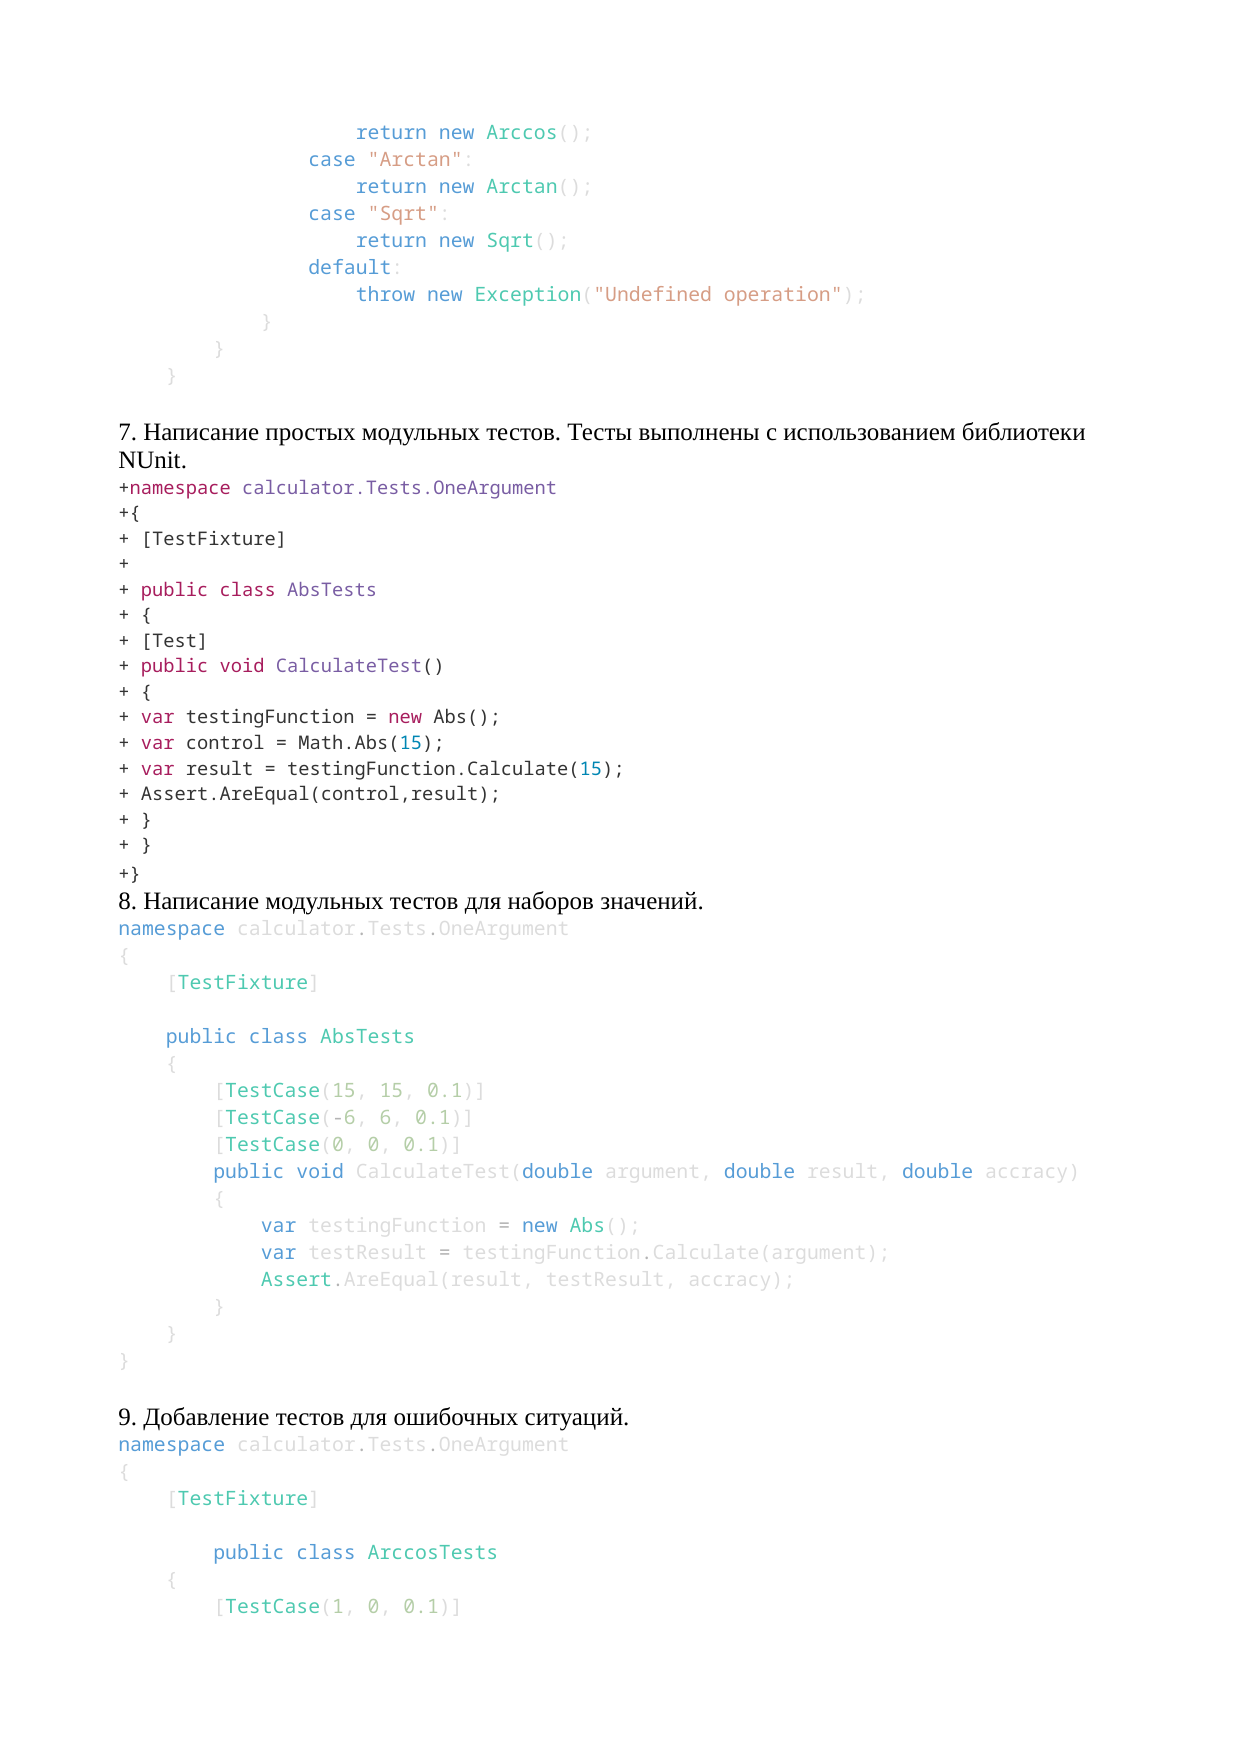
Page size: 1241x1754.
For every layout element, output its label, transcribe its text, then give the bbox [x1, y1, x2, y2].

text { [118, 1566, 1122, 1592]
text + var result = testingFunction.Calculate(15); [118, 755, 1122, 780]
text [TestFixture] [118, 968, 1122, 995]
text 9. Добавление тестов для ошибочных ситуаций. [118, 1402, 1122, 1431]
text + } [118, 831, 1122, 857]
text { [118, 1184, 1122, 1211]
text + [Test] [118, 627, 1122, 653]
text +namespace calculator.Tests.OneArgument [118, 474, 1122, 500]
text public void CalculateTest(double argument, double result, double accracy) [118, 1157, 1122, 1184]
text } [118, 334, 1122, 361]
text + [TestFixture] [118, 525, 1122, 551]
text 7. Написание простых модульных тестов. Тесты выполнены с использованием библиотеки NUnit. [118, 417, 1122, 474]
text + var testingFunction = new Abs(); [118, 704, 1122, 729]
text } [118, 1319, 1122, 1346]
text throw new Exception("Undefined operation"); [118, 280, 1122, 307]
text } [118, 361, 1122, 388]
text namespace calculator.Tests.OneArgument [118, 914, 1122, 941]
text public class ArccosTests [118, 1538, 1122, 1566]
text + { [118, 678, 1122, 704]
text [TestCase(15, 15, 0.1)] [118, 1076, 1122, 1103]
text + Assert.AreEqual(control,result); [118, 780, 1122, 806]
text case "Sqrt": [118, 199, 1122, 226]
text +} [118, 857, 1122, 886]
text { [118, 941, 1122, 968]
text default: [118, 253, 1122, 280]
text } [118, 1346, 1122, 1373]
text public class AbsTests [118, 1022, 1122, 1049]
text + } [118, 806, 1122, 831]
text + public void CalculateTest() [118, 653, 1122, 678]
text } [118, 1292, 1122, 1319]
text { [118, 1049, 1122, 1076]
text + public class AbsTests [118, 576, 1122, 602]
text var testResult = testingFunction.Calculate(argument); [118, 1238, 1122, 1265]
text case "Arctan": [118, 145, 1122, 172]
text { [118, 1458, 1122, 1484]
text [TestCase(1, 0, 0.1)] [118, 1592, 1122, 1619]
text var testingFunction = new Abs(); [118, 1211, 1122, 1238]
text } [118, 307, 1122, 334]
text + var control = Math.Abs(15); [118, 729, 1122, 755]
text 8. Написание модульных тестов для наборов значений. [118, 886, 1122, 914]
text +{ [118, 500, 1122, 525]
text return new Arctan(); [118, 172, 1122, 199]
text return new Arccos(); [118, 118, 1122, 145]
text return new Sqrt(); [118, 226, 1122, 253]
text [TestFixture] [118, 1484, 1122, 1512]
text + [118, 551, 1122, 576]
text namespace calculator.Tests.OneArgument [118, 1431, 1122, 1458]
text + { [118, 602, 1122, 627]
text [TestCase(-6, 6, 0.1)] [118, 1103, 1122, 1130]
text Assert.AreEqual(result, testResult, accracy); [118, 1265, 1122, 1292]
text [TestCase(0, 0, 0.1)] [118, 1130, 1122, 1157]
